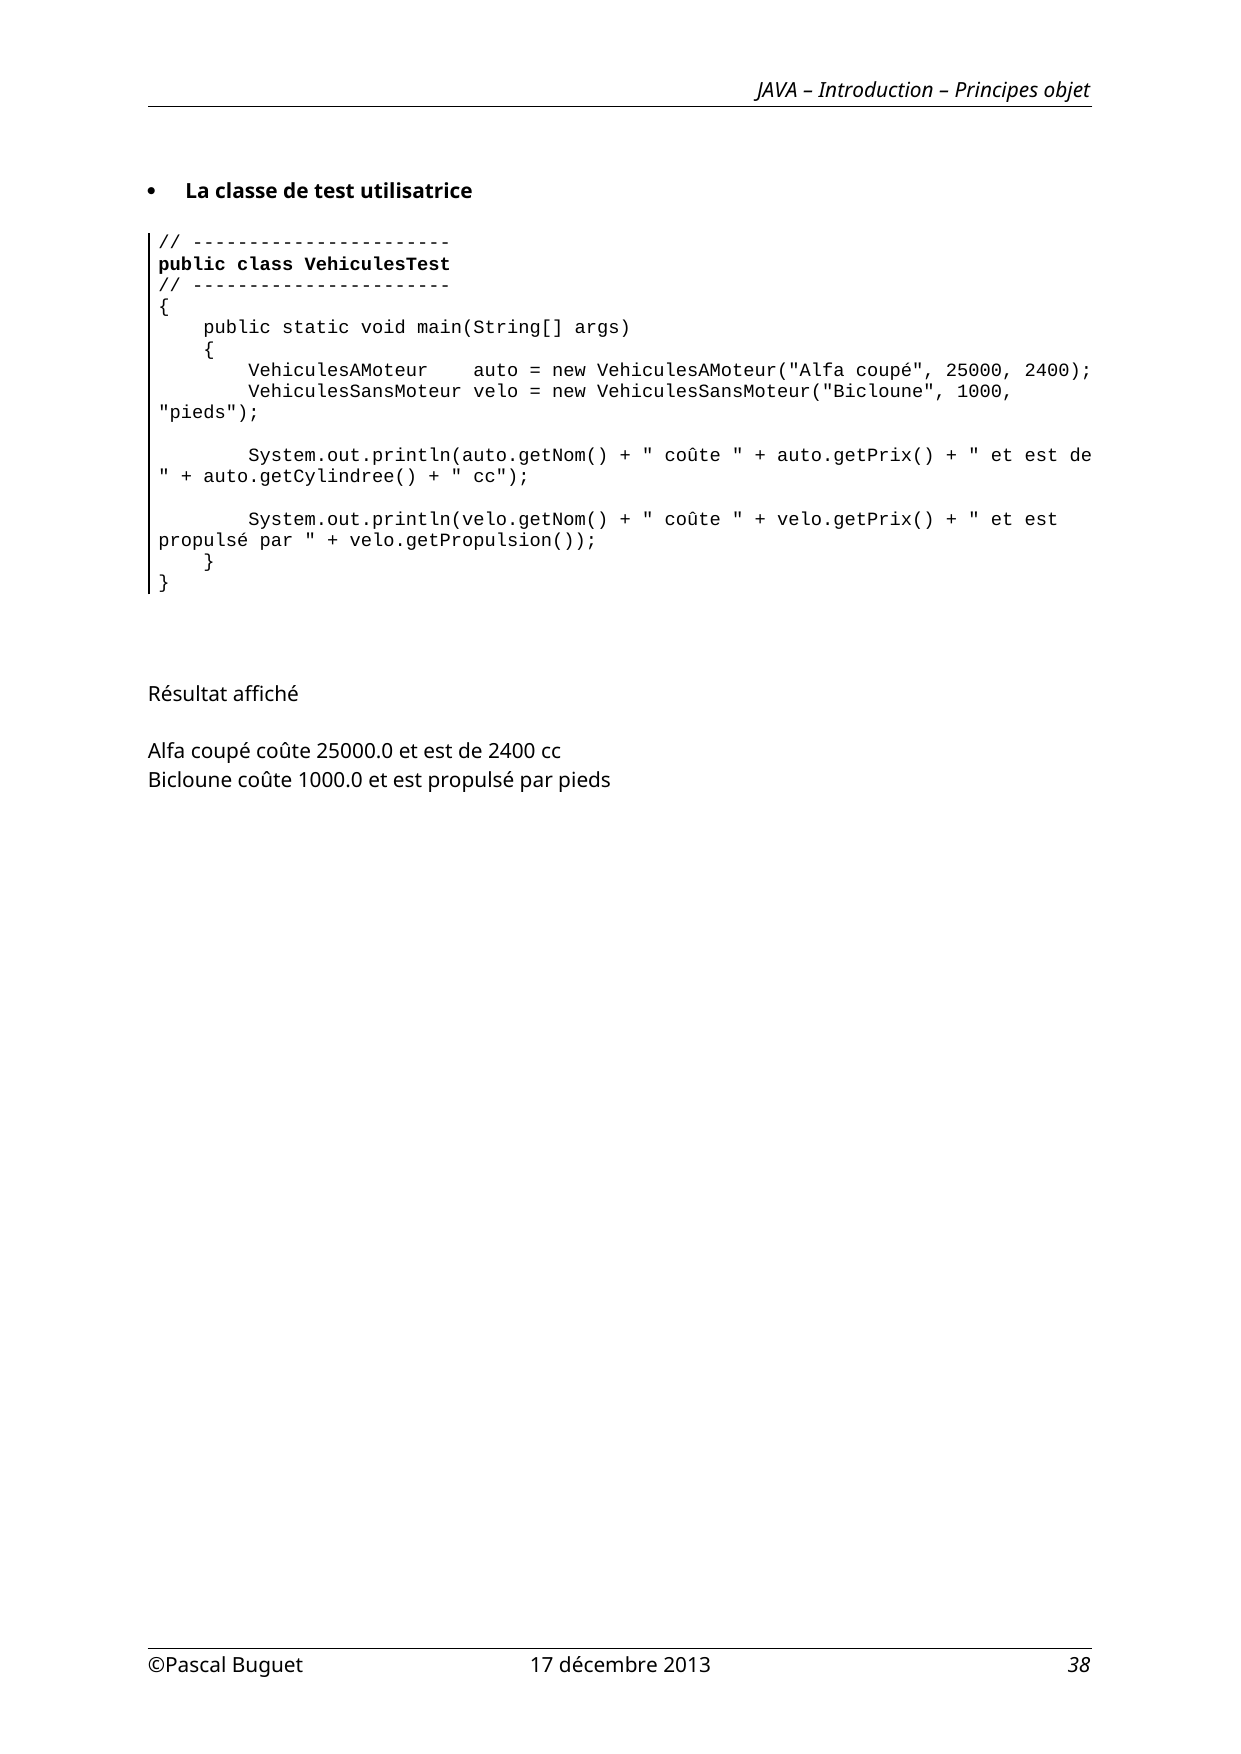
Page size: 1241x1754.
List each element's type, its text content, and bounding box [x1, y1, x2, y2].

text } [150, 573, 1092, 594]
text { [150, 297, 1092, 318]
text System.out.println(auto.getNom() + " coûte " + auto.getPrix() + " et est de " + auto.getCylindree() + " cc"); [150, 446, 1092, 488]
text System.out.println(velo.getNom() + " coûte " + velo.getPrix() + " et est propulsé par " + velo.getPropulsion()); [150, 509, 1092, 552]
list La classe de test utilisatrice [148, 176, 1092, 204]
text { [150, 339, 1092, 361]
text public class VehiculesTest [150, 254, 1092, 276]
text Résultat affiché [148, 679, 1092, 708]
text VehiculesAMoteur auto = new VehiculesAMoteur("Alfa coupé", 25000, 2400); [150, 361, 1092, 382]
text VehiculesSansMoteur velo = new VehiculesSansMoteur("Bicloune", 1000, "pieds"); [150, 382, 1092, 424]
text Bicloune coûte 1000.0 et est propulsé par pieds [148, 765, 1092, 793]
text // ----------------------- [150, 276, 1092, 297]
text // ----------------------- [150, 233, 1092, 254]
text public static void main(String[] args) [150, 318, 1092, 339]
text Alfa coupé coûte 25000.0 et est de 2400 cc [148, 736, 1092, 765]
text } [150, 552, 1092, 573]
